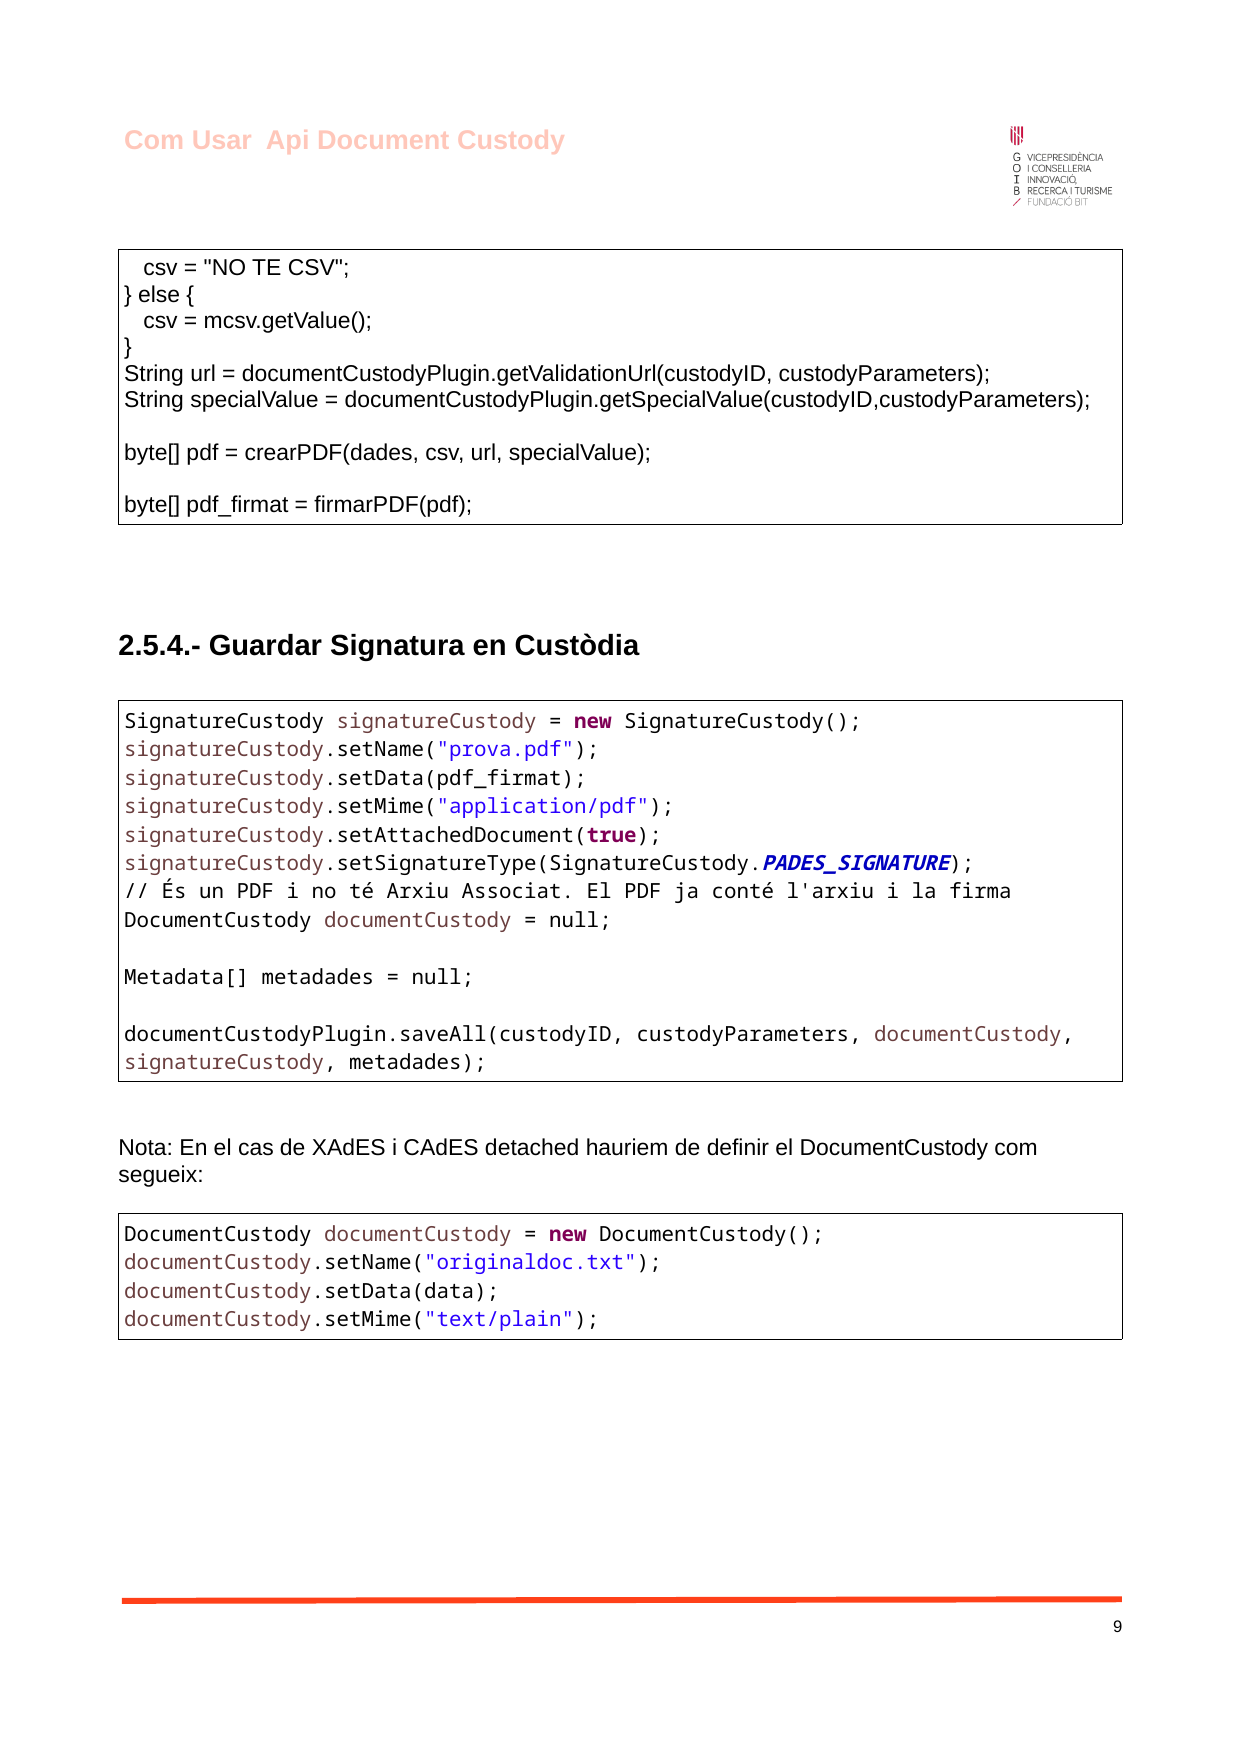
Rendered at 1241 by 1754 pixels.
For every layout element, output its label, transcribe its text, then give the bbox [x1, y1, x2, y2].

table_header DocumentCustody documentCustody = new DocumentCustody(); documentCustody.setName("originaldoc.txt"); documentCustody.setData(data); documentCustody.setMime("text/plain"); [119, 1214, 1122, 1338]
subtitle Guardar Signatura en Custòdia [118, 628, 1122, 661]
table_header SignatureCustody signatureCustody = new SignatureCustody(); signatureCustody.setName("prova.pdf"); signatureCustody.setData(pdf_firmat); signatureCustody.setMime("application/pdf"); signatureCustody.setAttachedDocument(true); signatureCustody.setSignatureType(SignatureCustody.PADES_SIGNATURE); // És un PDF i no té Arxiu Associat. El PDF ja conté l'arxiu i la firma DocumentCustody documentCustody = null; Metadata[] metadades = null; documentCustodyPlugin.saveAll(custodyID, custodyParameters, documentCustody, signatureCustody, metadades); [119, 701, 1122, 1081]
table_header csv = "NO TE CSV"; } else { csv = mcsv.getValue(); } String url = documentCustodyPlugin.getValidationUrl(custodyID, custodyParameters); String specialValue = documentCustodyPlugin.getSpecialValue(custodyID,custodyParameters); byte[] pdf = crearPDF(dades, csv, url, specialValue); byte[] pdf_firmat = firmarPDF(pdf); [119, 250, 1122, 523]
picture [1006, 123, 1117, 209]
text Nota: En el cas de XAdES i CAdES detached hauriem de definir el DocumentCustody com segueix: [118, 1134, 1122, 1187]
